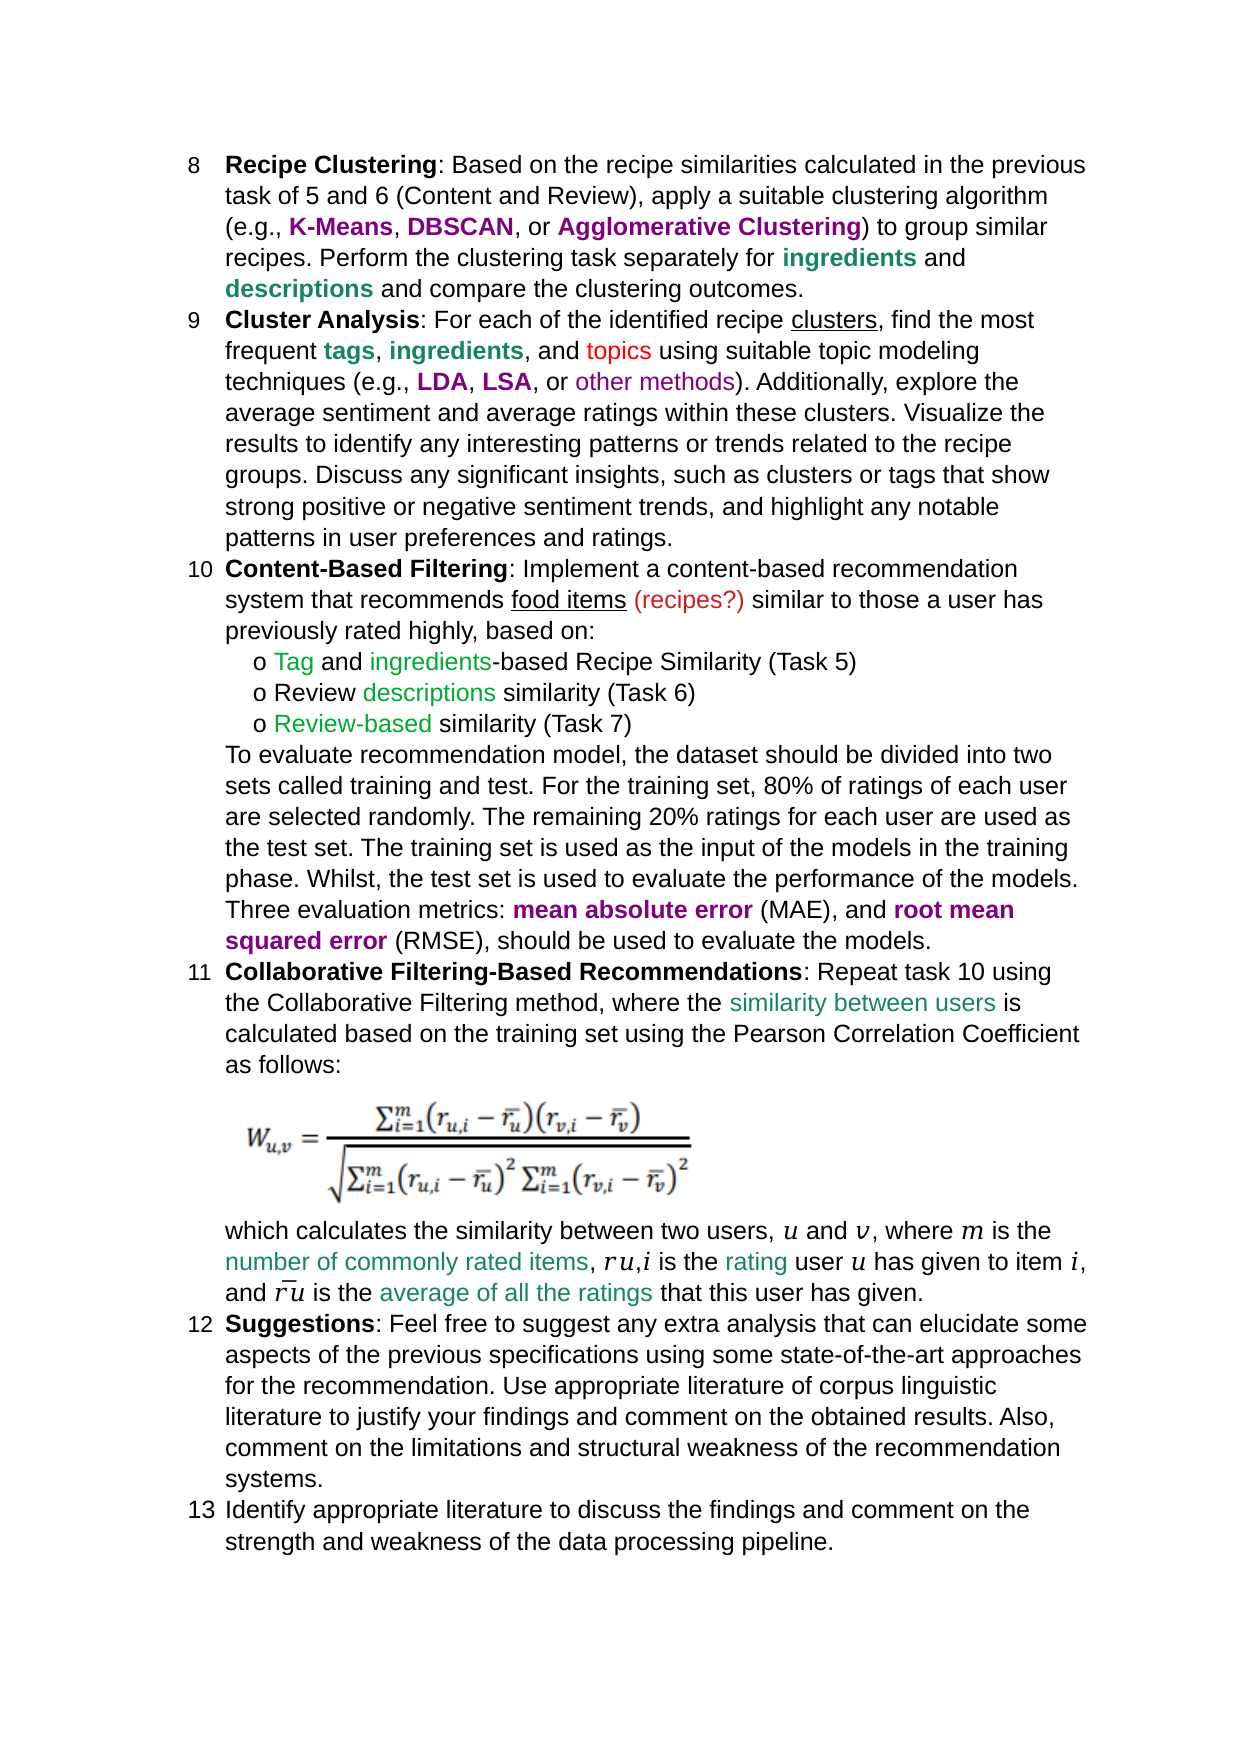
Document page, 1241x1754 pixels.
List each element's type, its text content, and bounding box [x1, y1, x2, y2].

picture [225, 1081, 715, 1214]
list Identify appropriate literature to discuss the findings and comment on the strength and weakness of the data processing pipeline. [187, 1496, 1090, 1555]
list Content-Based Filtering: Implement a content-based recommendation system that recommends food items (recipes?) similar to those a user has previously rated highly, based on: o Tag and ingredients-based Recipe Similarity (Task 5) o Review descriptions similarity (Task 6) o Review-based similarity (Task 7) To evaluate recommendation model, the dataset should be divided into two sets called training and test. For the training set, 80% of ratings of each user are selected randomly. The remaining 20% ratings for each user are used as the test set. The training set is used as the input of the models in the training phase. Whilst, the test set is used to evaluate the performance of the models. Three evaluation metrics: mean absolute error (MAE), and root mean squared error (RMSE), should be used to evaluate the models. [187, 553, 1090, 955]
list Suggestions: Feel free to suggest any extra analysis that can elucidate some aspects of the previous specifications using some state-of-the-art approaches for the recommendation. Use appropriate literature of corpus linguistic literature to justify your findings and comment on the obtained results. Also, comment on the limitations and structural weakness of the recommendation systems. [187, 1309, 1090, 1493]
list Cluster Analysis: For each of the identified recipe clusters, find the most frequent tags, ingredients, and topics using suitable topic modeling techniques (e.g., LDA, LSA, or other methods). Additionally, explore the average sentiment and average ratings within these clusters. Visualize the results to identify any interesting patterns or trends related to the recipe groups. Discuss any significant insights, such as clusters or tags that show strong positive or negative sentiment trends, and highlight any notable patterns in user preferences and ratings. [187, 305, 1090, 551]
list Collaborative Filtering-Based Recommendations: Repeat task 10 using the Collaborative Filtering method, where the similarity between users is calculated based on the training set using the Pearson Correlation Coefficient as follows: which calculates the similarity between two users, 𝑢 and 𝑣, where 𝑚 is the number of commonly rated items, 𝑟𝑢,𝑖 is the rating user 𝑢 has given to item 𝑖, and 𝑟̅𝑢 is the average of all the ratings that this user has given. [187, 957, 1090, 1307]
list Recipe Clustering: Based on the recipe similarities calculated in the previous task of 5 and 6 (Content and Review), apply a suitable clustering algorithm (e.g., K-Means, DBSCAN, or Agglomerative Clustering) to group similar recipes. Perform the clustering task separately for ingredients and descriptions and compare the clustering outcomes. [187, 150, 1090, 303]
